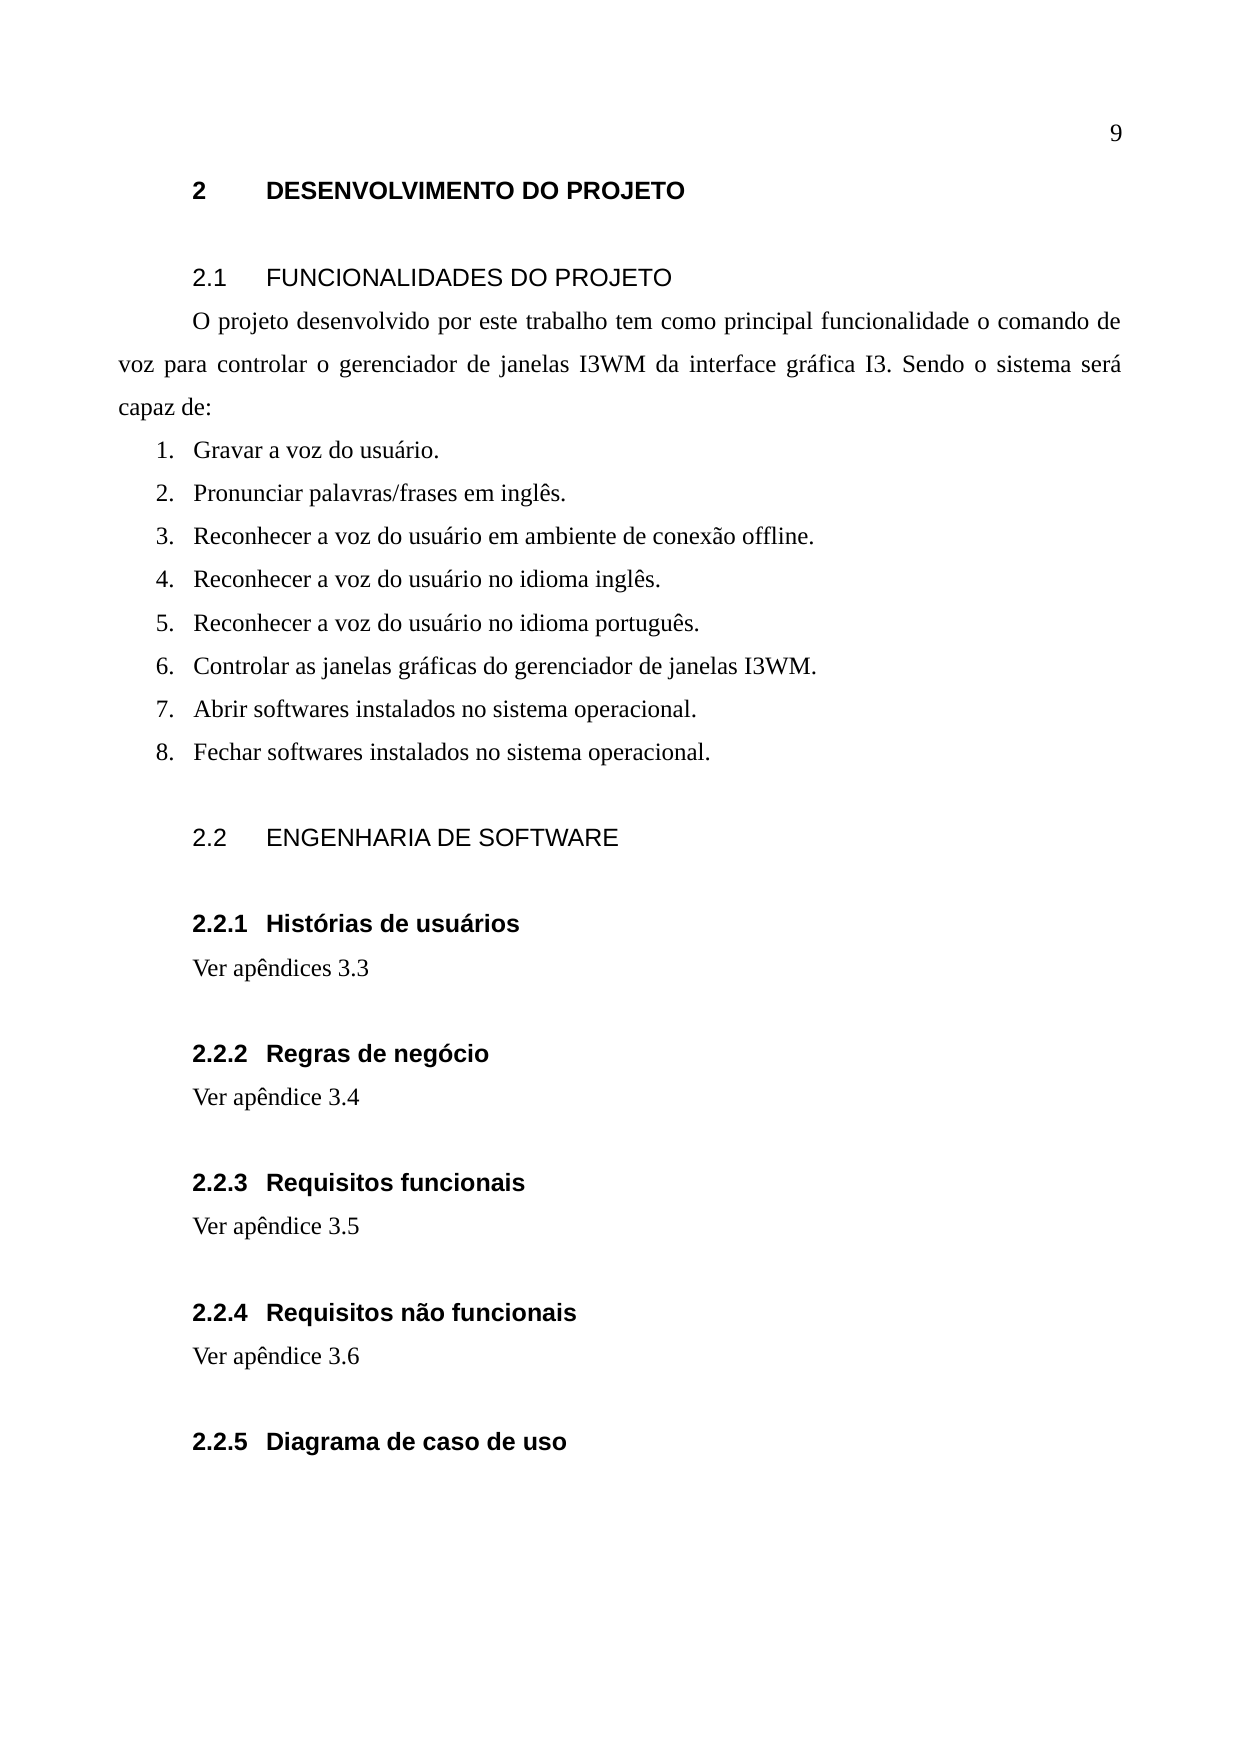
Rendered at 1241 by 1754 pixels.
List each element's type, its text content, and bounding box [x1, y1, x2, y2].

list Pronunciar palavras/frases em inglês. [156, 478, 1122, 507]
subtitle Funcionalidades do projeto [118, 263, 1122, 291]
subtitle Engenharia de software [118, 823, 1122, 852]
text Ver apêndice 3.5 [118, 1211, 1122, 1240]
subtitle Requisitos funcionais [118, 1168, 1122, 1197]
text Ver apêndice 3.6 [118, 1341, 1122, 1369]
list Controlar as janelas gráficas do gerenciador de janelas I3WM. [156, 651, 1122, 679]
text Ver apêndice 3.4 [118, 1082, 1122, 1111]
list Fechar softwares instalados no sistema operacional. [156, 737, 1122, 766]
list Reconhecer a voz do usuário em ambiente de conexão offline. [156, 521, 1122, 550]
list Reconhecer a voz do usuário no idioma inglês. [156, 564, 1122, 593]
text Ver apêndices 3.3 [118, 953, 1122, 981]
list Abrir softwares instalados no sistema operacional. [156, 694, 1122, 723]
subtitle Regras de negócio [118, 1039, 1122, 1068]
subtitle Diagrama de caso de uso [118, 1427, 1122, 1456]
list Gravar a voz do usuário. [156, 435, 1122, 464]
subtitle Desenvolvimento do projeto [118, 176, 1122, 205]
subtitle Histórias de usuários [118, 909, 1122, 938]
list Reconhecer a voz do usuário no idioma português. [156, 608, 1122, 636]
subtitle Requisitos não funcionais [118, 1298, 1122, 1326]
text O projeto desenvolvido por este trabalho tem como principal funcionalidade o comando de voz para controlar o gerenciador de janelas I3WM da interface gráfica I3. Sendo o sistema será capaz de: [118, 306, 1122, 421]
